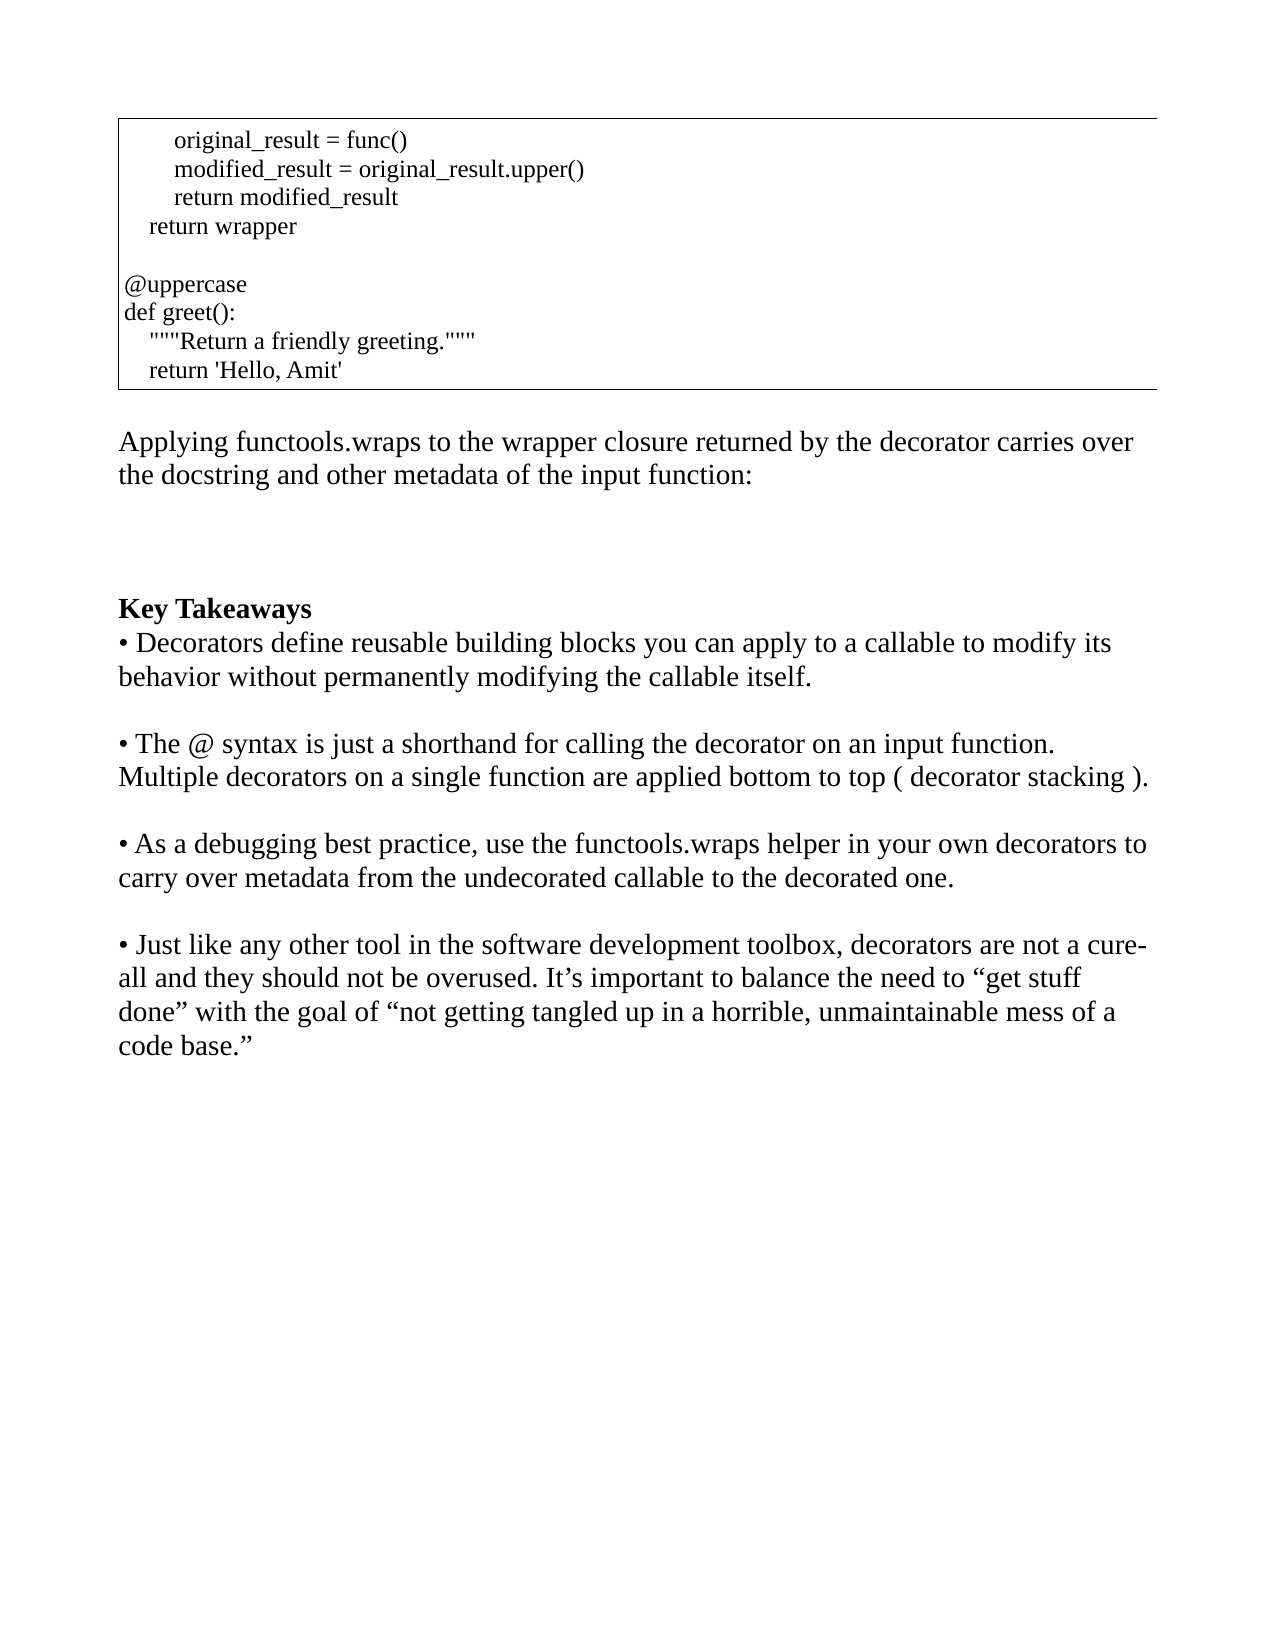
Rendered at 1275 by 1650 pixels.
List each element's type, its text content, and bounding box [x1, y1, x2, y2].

text • Just like any other tool in the software development toolbox, decorators are not a cure-all and they should not be overused. It’s important to balance the need to “get stuff done” with the goal of “not getting tangled up in a horrible, unmaintainable mess of a code base.” [118, 927, 1157, 1061]
text Key Takeaways [118, 592, 1157, 625]
table_header original_result = func() modified_result = original_result.upper() return modified_result return wrapper @uppercase def greet(): """Return a friendly greeting.""" return 'Hello, Amit' [119, 119, 1157, 389]
text • As a debugging best practice, use the functools.wraps helper in your own decorators to carry over metadata from the undecorated callable to the decorated one. [118, 826, 1157, 893]
text • The @ syntax is just a shorthand for calling the decorator on an input function. Multiple decorators on a single function are applied bottom to top ( decorator stacking ). [118, 726, 1157, 793]
text • Decorators define reusable building blocks you can apply to a callable to modify its behavior without permanently modifying the callable itself. [118, 625, 1157, 692]
text Applying functools.wraps to the wrapper closure returned by the decorator carries over the docstring and other metadata of the input function: [118, 424, 1157, 491]
